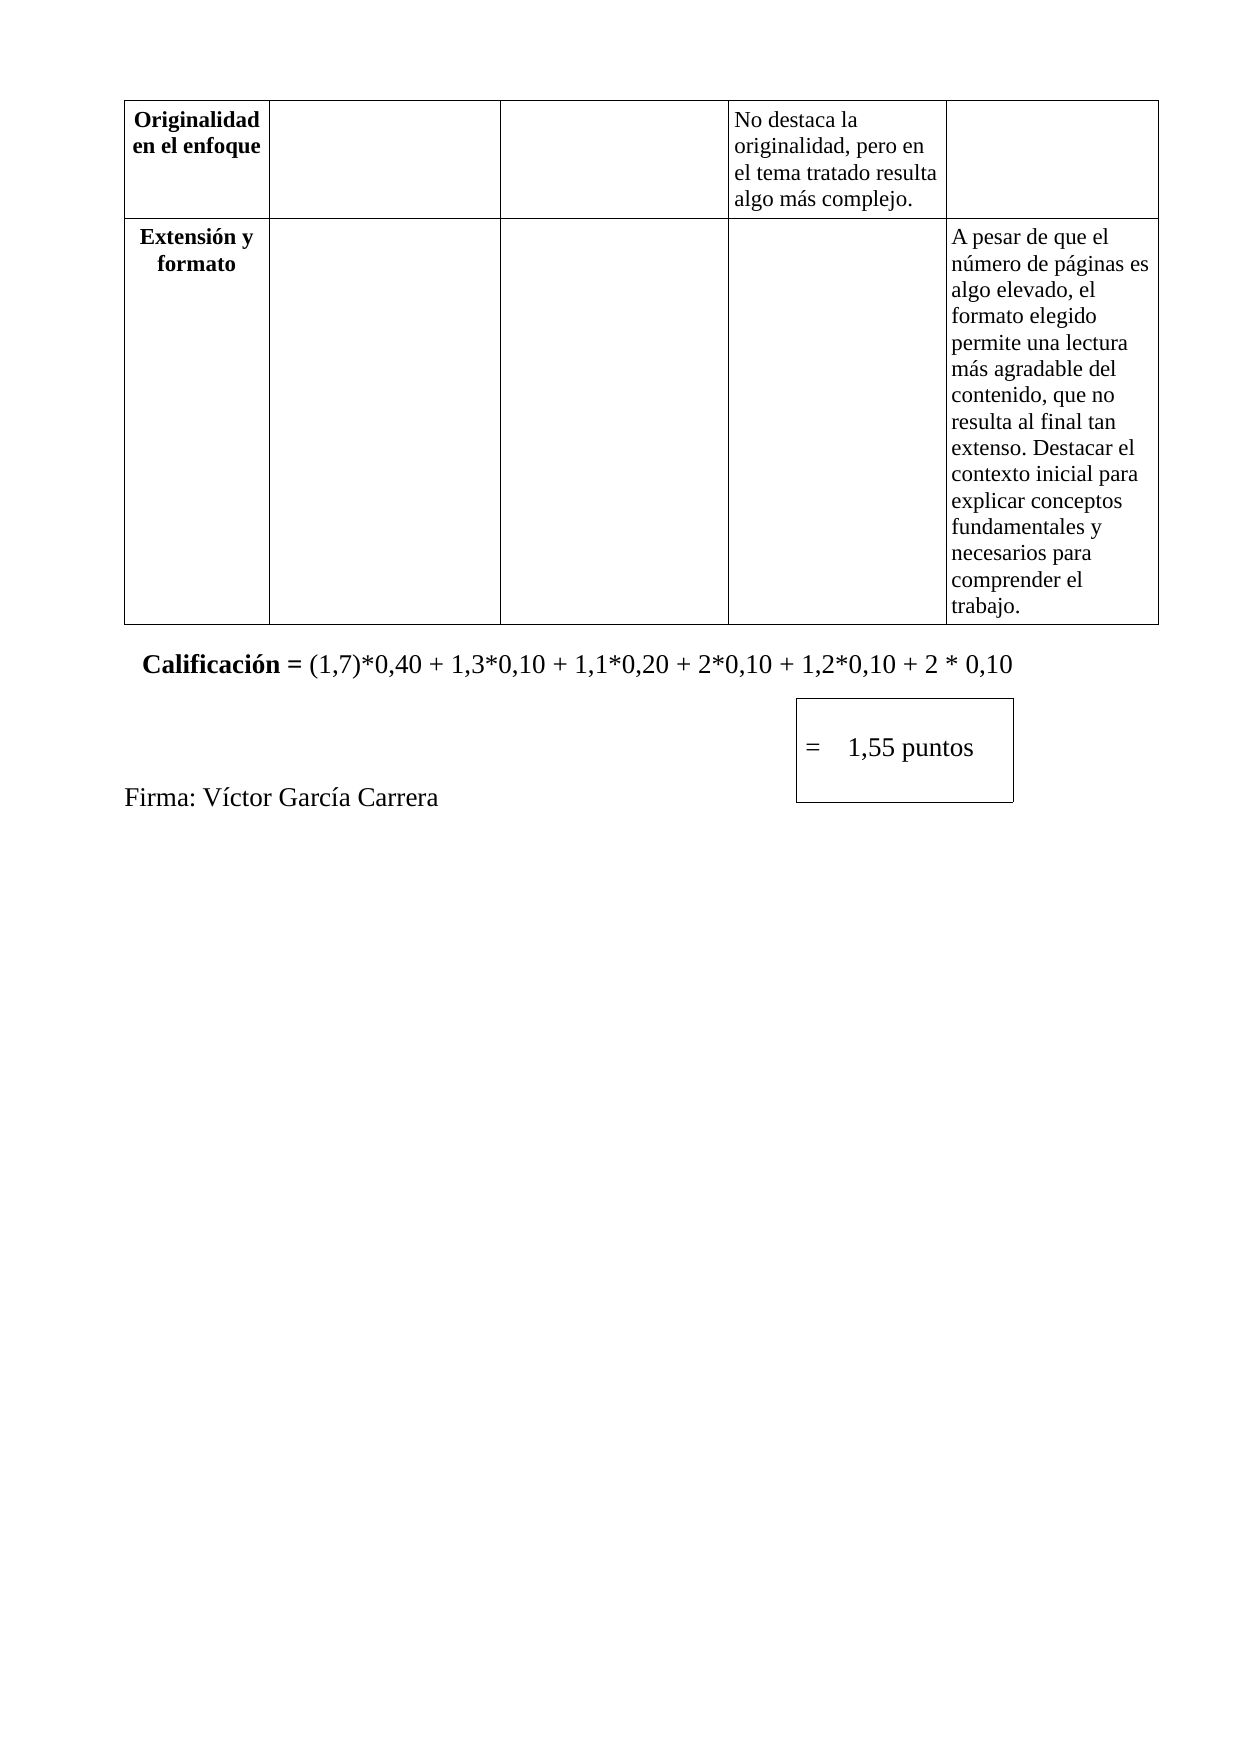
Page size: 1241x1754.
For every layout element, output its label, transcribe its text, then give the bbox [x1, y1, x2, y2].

table_cell No destaca la originalidad, pero en el tema tratado resulta algo más complejo. [729, 101, 946, 217]
table_cell [501, 219, 728, 624]
table_cell Originalidad en el enfoque [125, 101, 269, 217]
table_cell [270, 219, 500, 624]
table_cell [947, 101, 1158, 217]
text = 1,55 puntos [805, 731, 1004, 762]
text Firma: Víctor García Carrera [124, 781, 1157, 812]
table_cell Extensión y formato [125, 219, 269, 624]
table_cell [501, 101, 728, 217]
table_cell [270, 101, 500, 217]
table_cell [729, 219, 946, 624]
list Calificación = (1,7)*0,40 + 1,3*0,10 + 1,1*0,20 + 2*0,10 + 1,2*0,10 + 2 * 0,10 [142, 648, 1157, 679]
table_cell A pesar de que el número de páginas es algo elevado, el formato elegido permite una lectura más agradable del contenido, que no resulta al final tan extenso. Destacar el contexto inicial para explicar conceptos fundamentales y necesarios para comprender el trabajo. [947, 219, 1158, 624]
